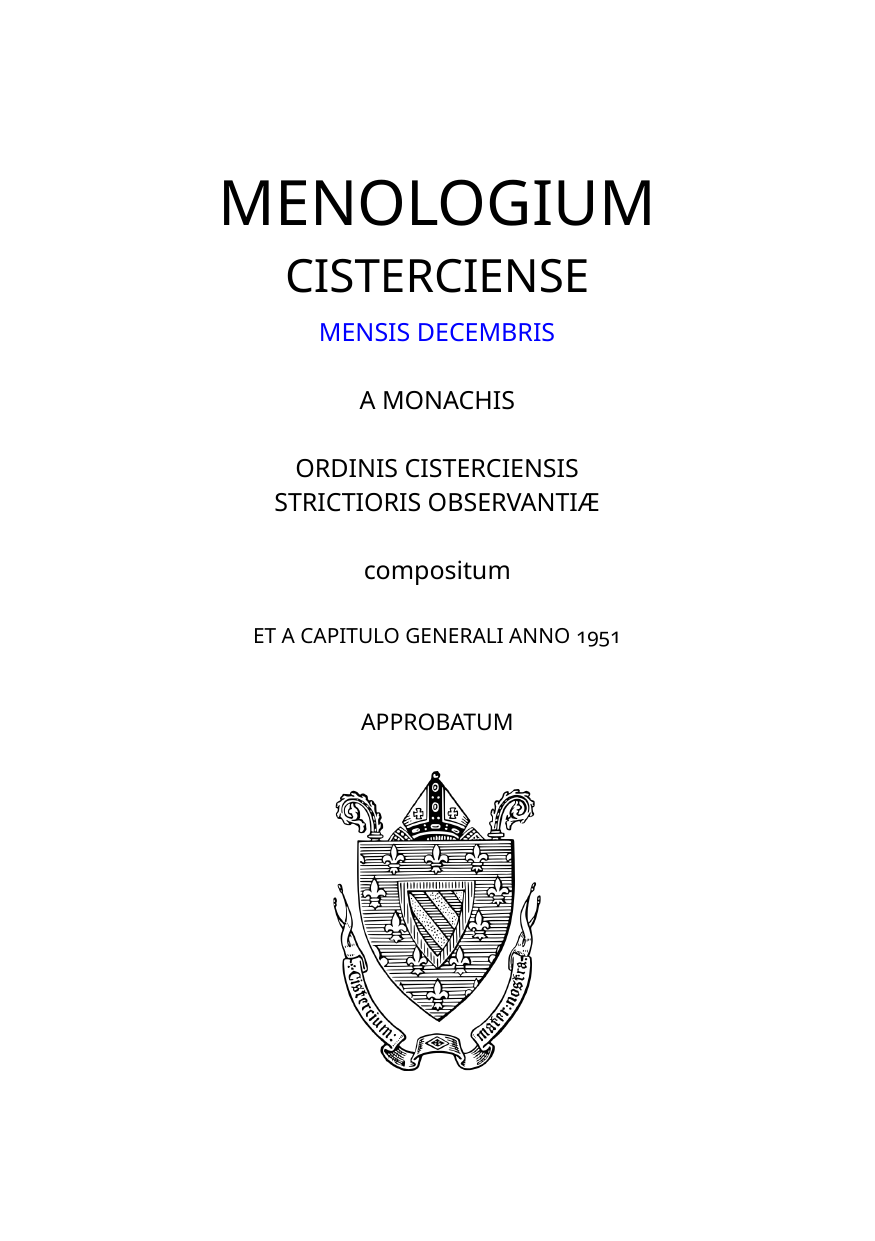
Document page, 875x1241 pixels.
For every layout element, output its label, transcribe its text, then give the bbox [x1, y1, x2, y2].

text ORDINIS CISTERCIENSIS [90, 451, 784, 485]
picture [333, 771, 541, 1071]
text A MONACHIS [90, 383, 784, 417]
text ET A CAPITULO GENERALI ANNO 1951 [90, 621, 784, 649]
text MENOLOGIUM [90, 158, 784, 243]
text APPROBATUM [90, 706, 784, 738]
text CISTERCIENSE [90, 243, 784, 306]
text MENSIS DECEMBRIS [90, 314, 784, 349]
text compositum [90, 553, 784, 587]
text STRICTIORIS OBSERVANTIÆ [90, 485, 784, 519]
